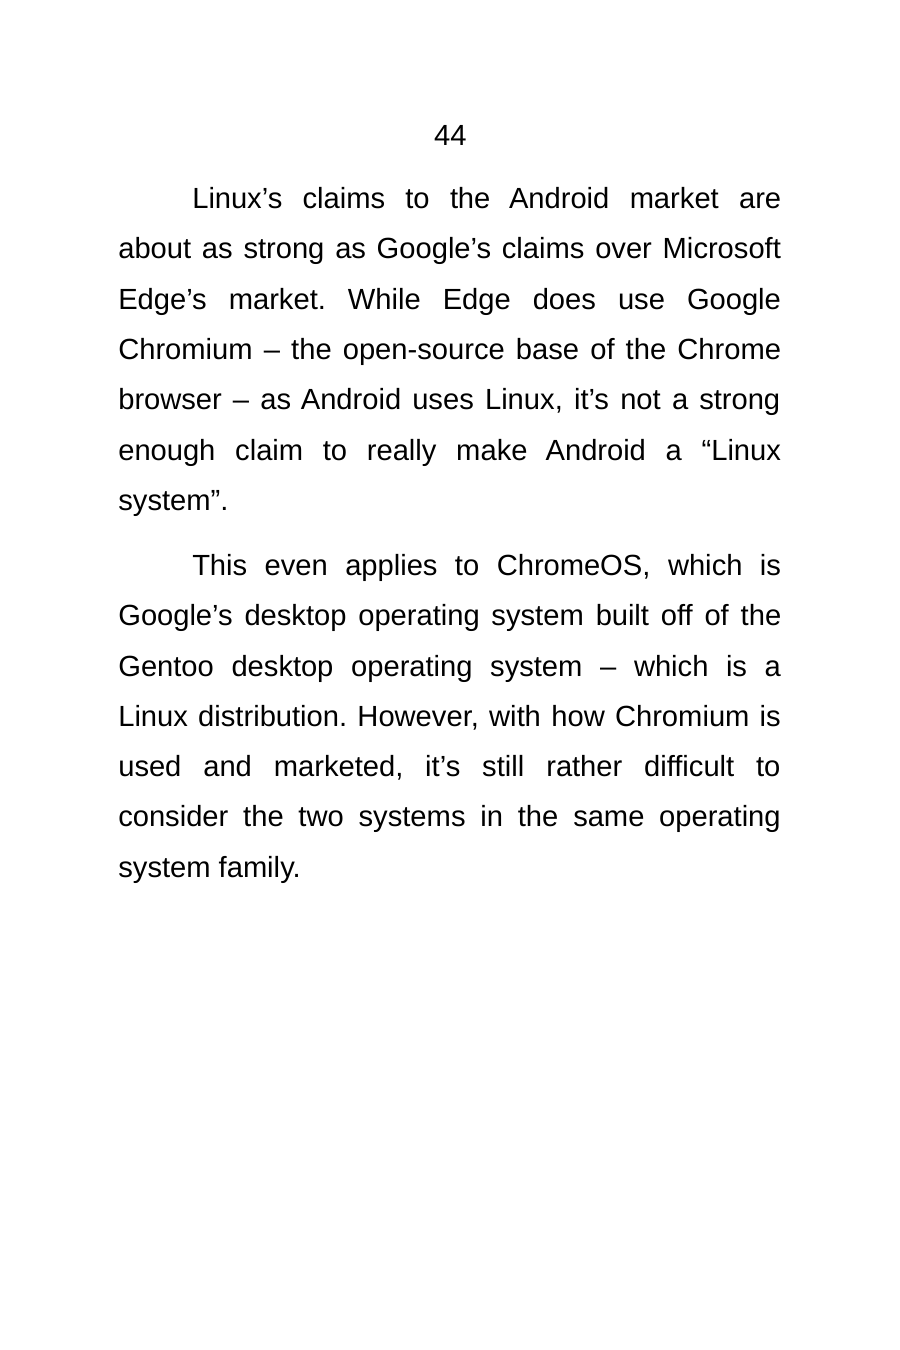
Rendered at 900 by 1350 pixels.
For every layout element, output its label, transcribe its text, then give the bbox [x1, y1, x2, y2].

text This even applies to ChromeOS, which is Google’s desktop operating system built off of the Gentoo desktop operating system – which is a Linux distribution. However, with how Chromium is used and marketed, it’s still rather difficult to consider the two systems in the same operating system family. [118, 548, 782, 883]
text Linux’s claims to the Android market are about as strong as Google’s claims over Microsoft Edge’s market. While Edge does use Google Chromium – the open-source base of the Chrome browser – as Android uses Linux, it’s not a strong enough claim to really make Android a “Linux system”. [118, 181, 782, 517]
